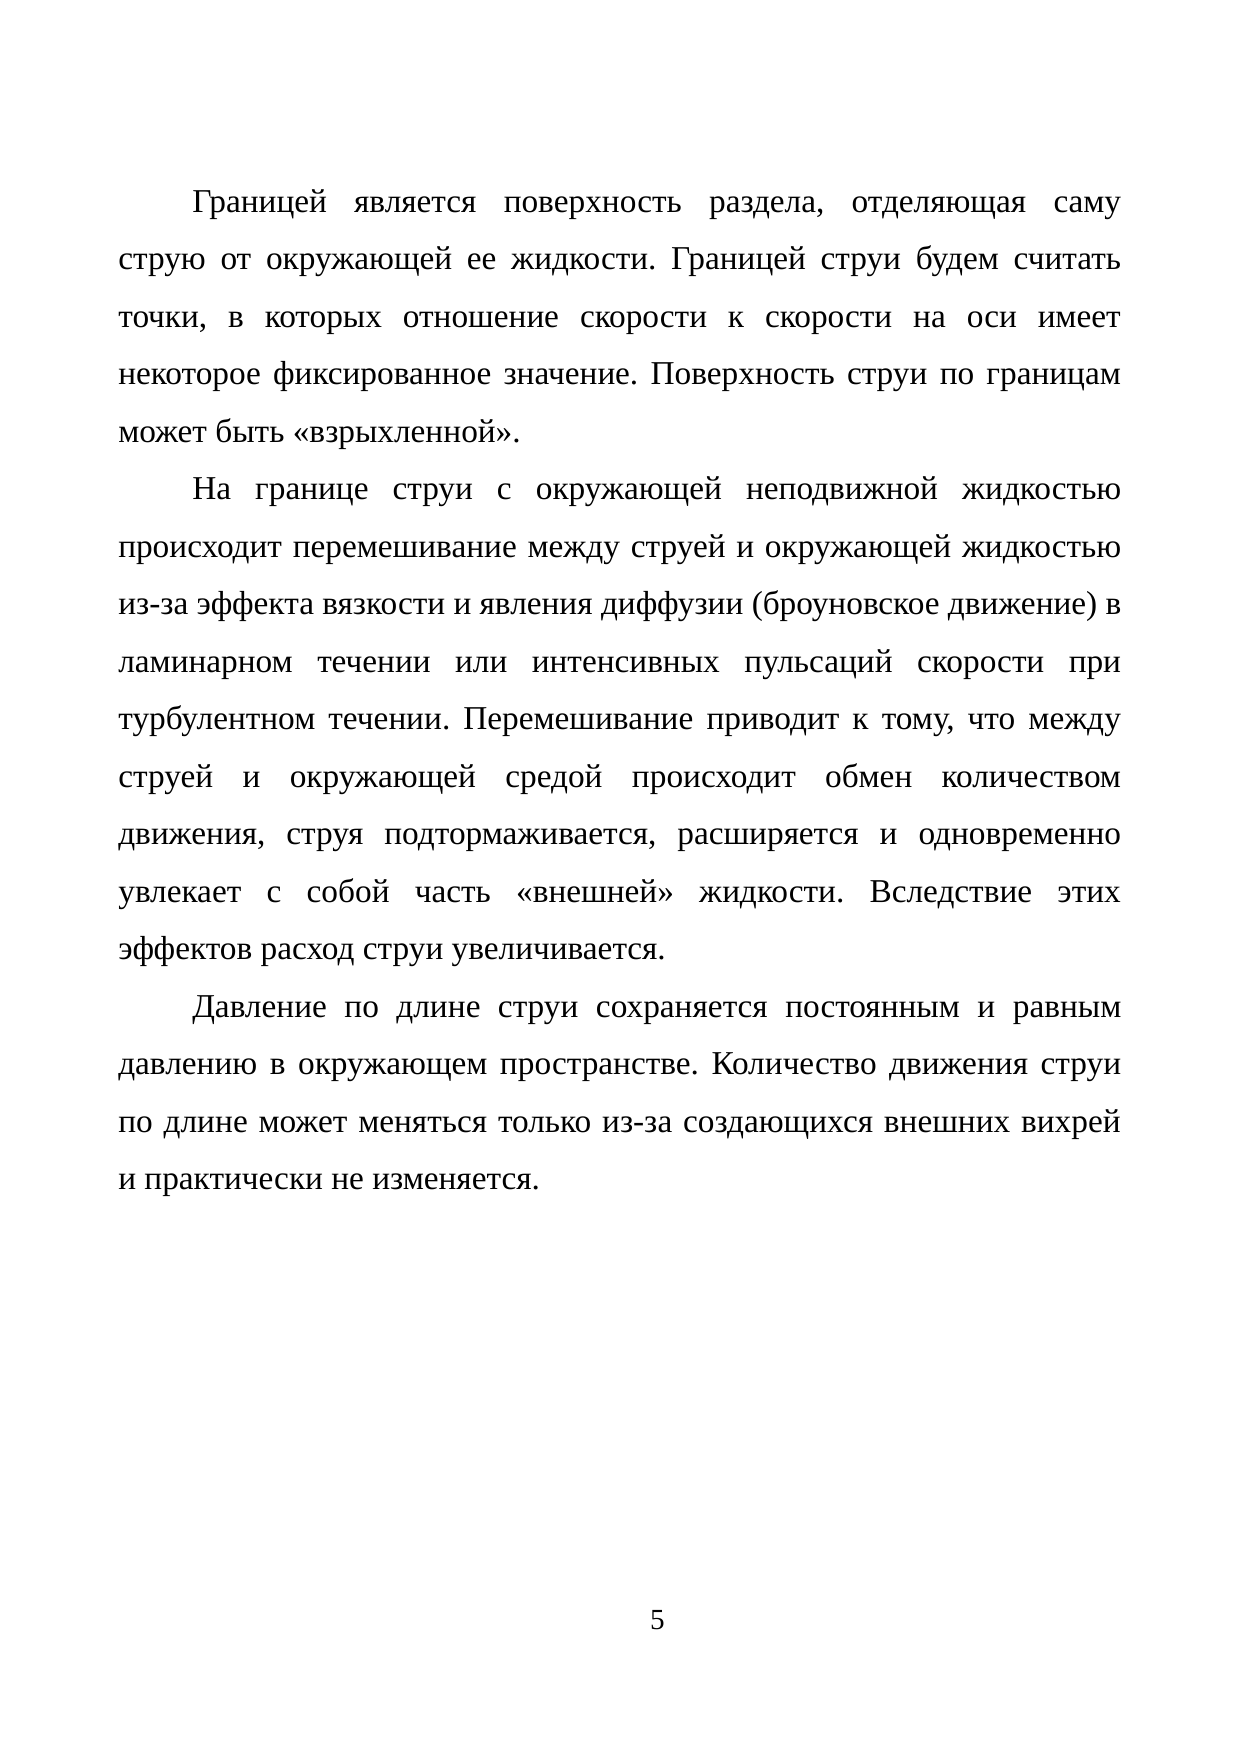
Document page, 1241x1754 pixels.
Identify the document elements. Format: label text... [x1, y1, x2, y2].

text На границе струи с окружающей неподвижной жидкостью происходит перемешивание между струей и окружающей жидкостью из-за эффекта вязкости и явления диффузии (броуновское движение) в ламинарном течении или интенсивных пульсаций скорости при турбулентном течении. Перемешивание приводит к тому, что между струей и окружающей средой происходит обмен количеством движения, струя подтормаживается, расширяется и одновременно увлекает с собой часть «внешней» жидкости. Вследствие этих эффектов расход струи увеличивается. [118, 469, 1122, 967]
text Границей является поверхность раздела, отделяющая саму струю от окружающей ее жидкости. Границей струи будем считать точки, в которых отношение скорости к скорости на оси имеет некоторое фиксированное значение. Поверхность струи по границам может быть «взрыхленной». [118, 181, 1122, 449]
text Давление по длине струи сохраняется постоянным и равным давлению в окружающем пространстве. Количество движения струи по длине может меняться только из-за создающихся внешних вихрей и практически не изменяется. [118, 986, 1122, 1197]
